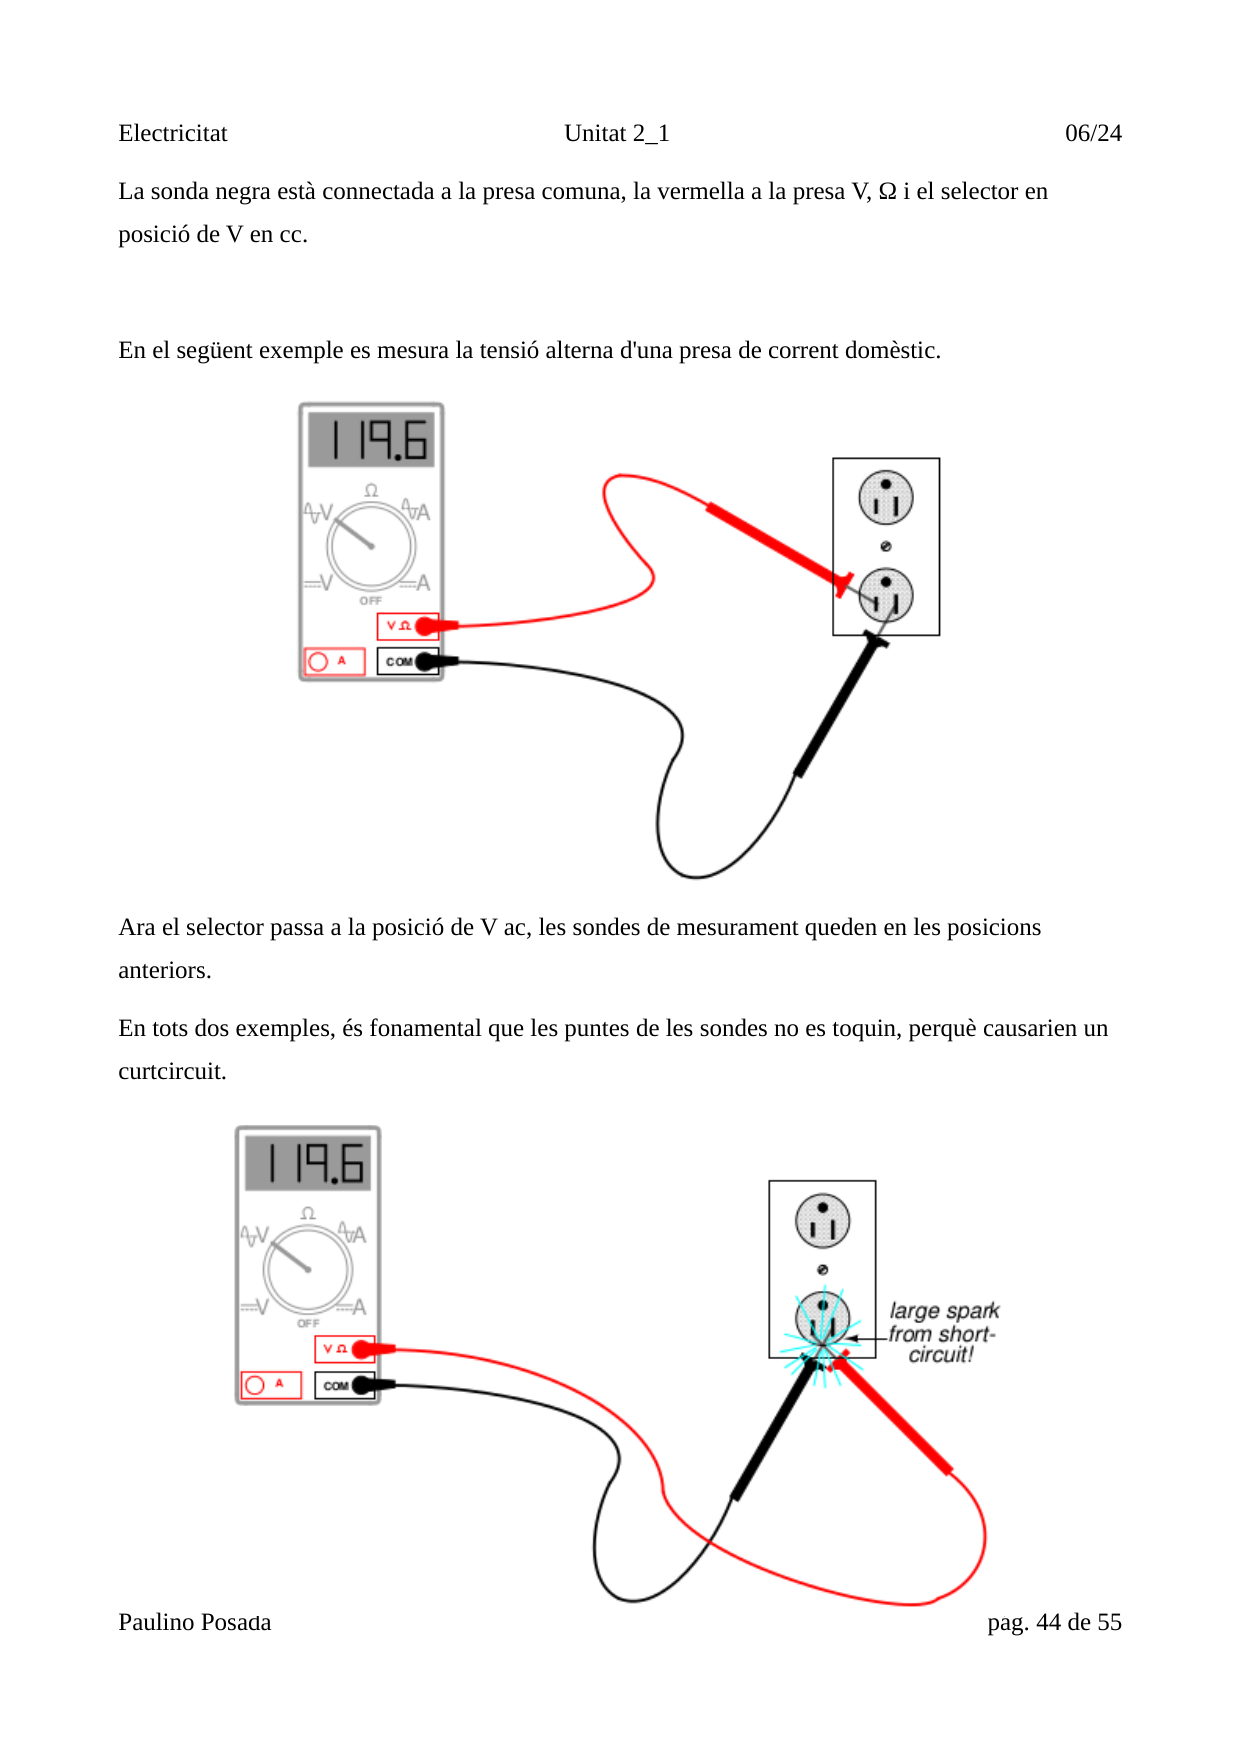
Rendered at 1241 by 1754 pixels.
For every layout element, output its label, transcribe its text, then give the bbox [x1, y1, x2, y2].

text En el següent exemple es mesura la tensió alterna d'una presa de corrent domèstic. [118, 335, 1122, 364]
picture [291, 392, 949, 887]
picture [227, 1113, 1013, 1616]
text Ara el selector passa a la posició de V ac, les sondes de mesurament queden en les posicions anteriors. [118, 912, 1122, 984]
text La sonda negra està connectada a la presa comuna, la vermella a la presa V, Ω i el selector en posició de V en cc. [118, 176, 1122, 248]
text En tots dos exemples, és fonamental que les puntes de les sondes no es toquin, perquè causarien un curtcircuit. [118, 1013, 1122, 1085]
